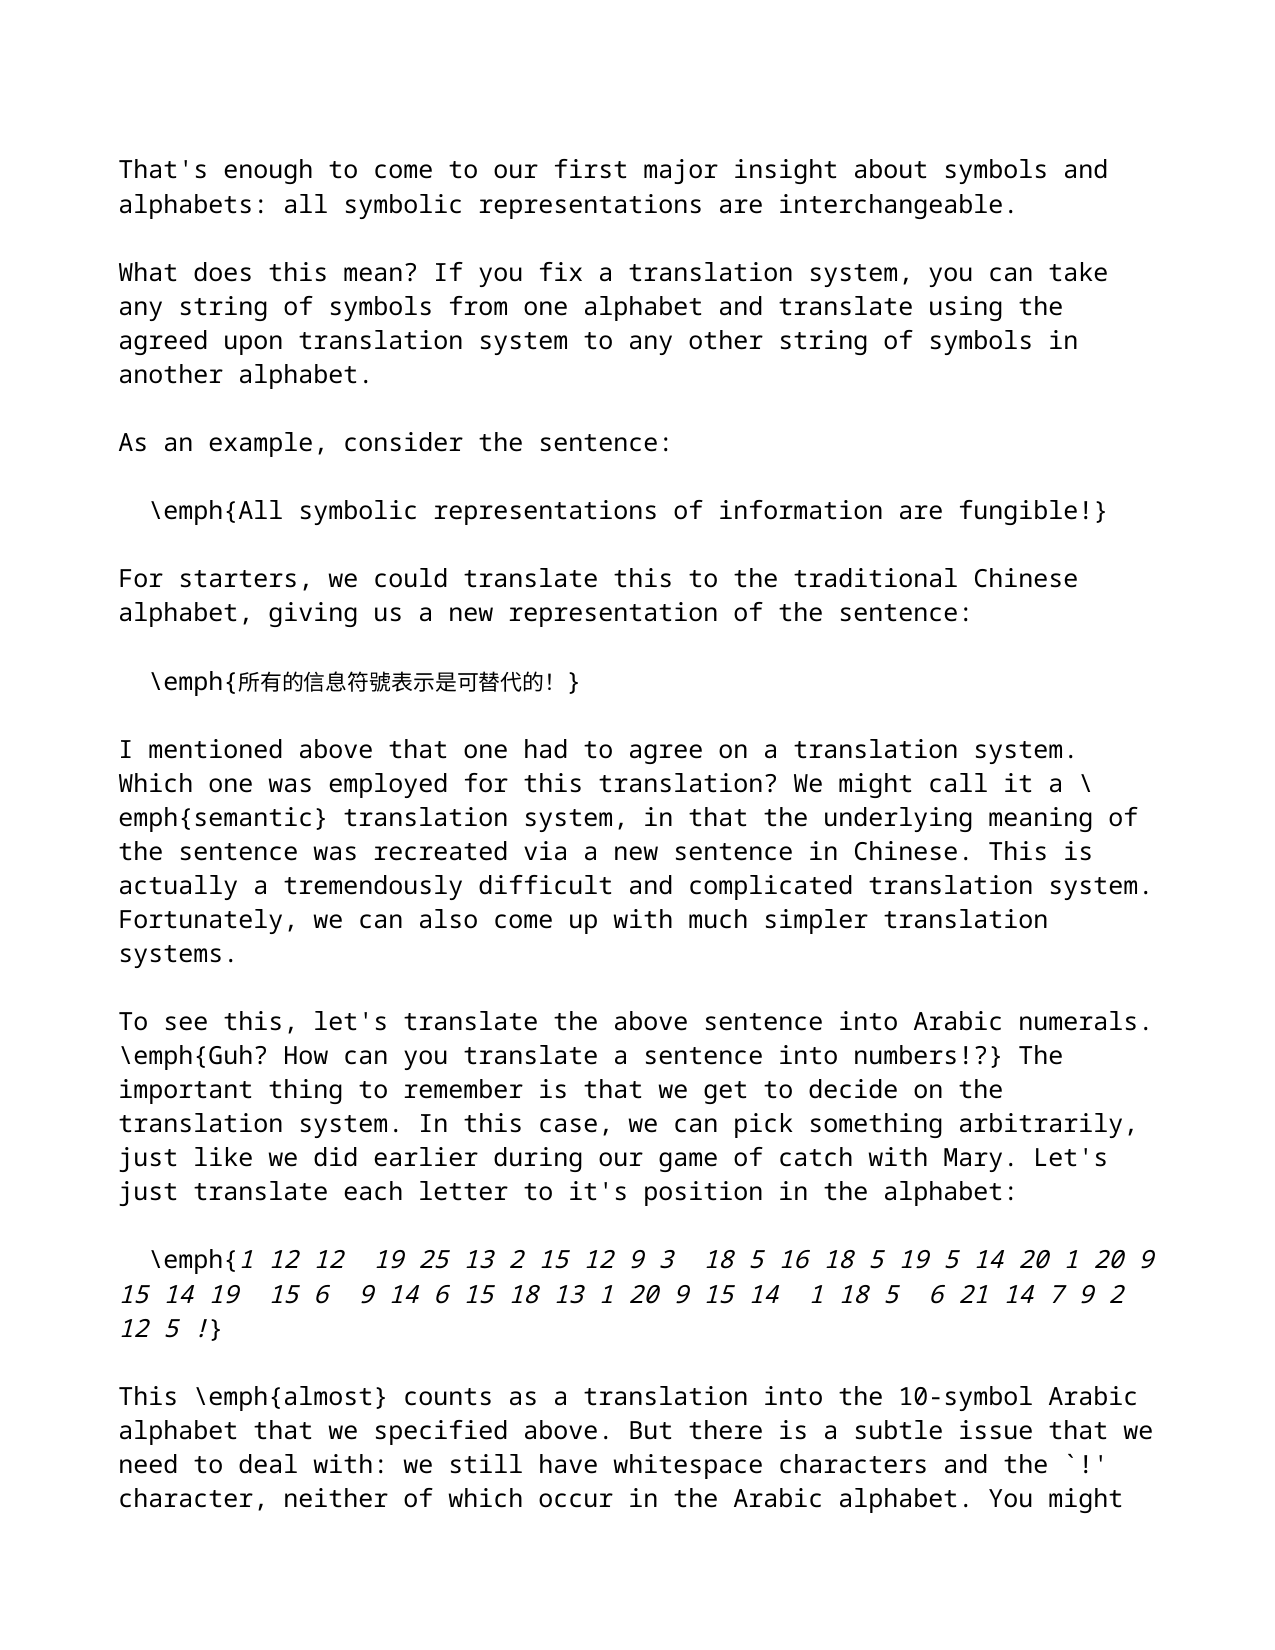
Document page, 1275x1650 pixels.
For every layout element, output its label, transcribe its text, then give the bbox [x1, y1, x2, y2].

text I mentioned above that one had to agree on a translation system. Which one was employed for this translation? We might call it a \emph{semantic} translation system, in that the underlying meaning of the sentence was recreated via a new sentence in Chinese. This is actually a tremendously difficult and complicated translation system. Fortunately, we can also come up with much simpler translation systems. [118, 731, 1157, 970]
text \emph{All symbolic representations of information are fungible!} [118, 493, 1157, 527]
text \emph{所有的信息符號表示是可替代的！} [118, 663, 1157, 697]
text This \emph{almost} counts as a translation into the 10-symbol Arabic alphabet that we specified above. But there is a subtle issue that we need to deal with: we still have whitespace characters and the `!' character, neither of which occur in the Arabic alphabet. You might [118, 1378, 1157, 1515]
text That's enough to come to our first major insight about symbols and alphabets: all symbolic representations are interchangeable. [118, 152, 1157, 220]
text \emph{1 12 12 19 25 13 2 15 12 9 3 18 5 16 18 5 19 5 14 20 1 20 9 15 14 19 15 6 9 14 6 15 18 13 1 20 9 15 14 1 18 5 6 21 14 7 9 2 12 5 !} [118, 1242, 1157, 1344]
text As an example, consider the sentence: [118, 425, 1157, 459]
text For starters, we could translate this to the traditional Chinese alphabet, giving us a new representation of the sentence: [118, 561, 1157, 629]
text To see this, let's translate the above sentence into Arabic numerals. \emph{Guh? How can you translate a sentence into numbers!?} The important thing to remember is that we get to decide on the translation system. In this case, we can pick something arbitrarily, just like we did earlier during our game of catch with Mary. Let's just translate each letter to it's position in the alphabet: [118, 1004, 1157, 1208]
text What does this mean? If you fix a translation system, you can take any string of symbols from one alphabet and translate using the agreed upon translation system to any other string of symbols in another alphabet. [118, 254, 1157, 391]
